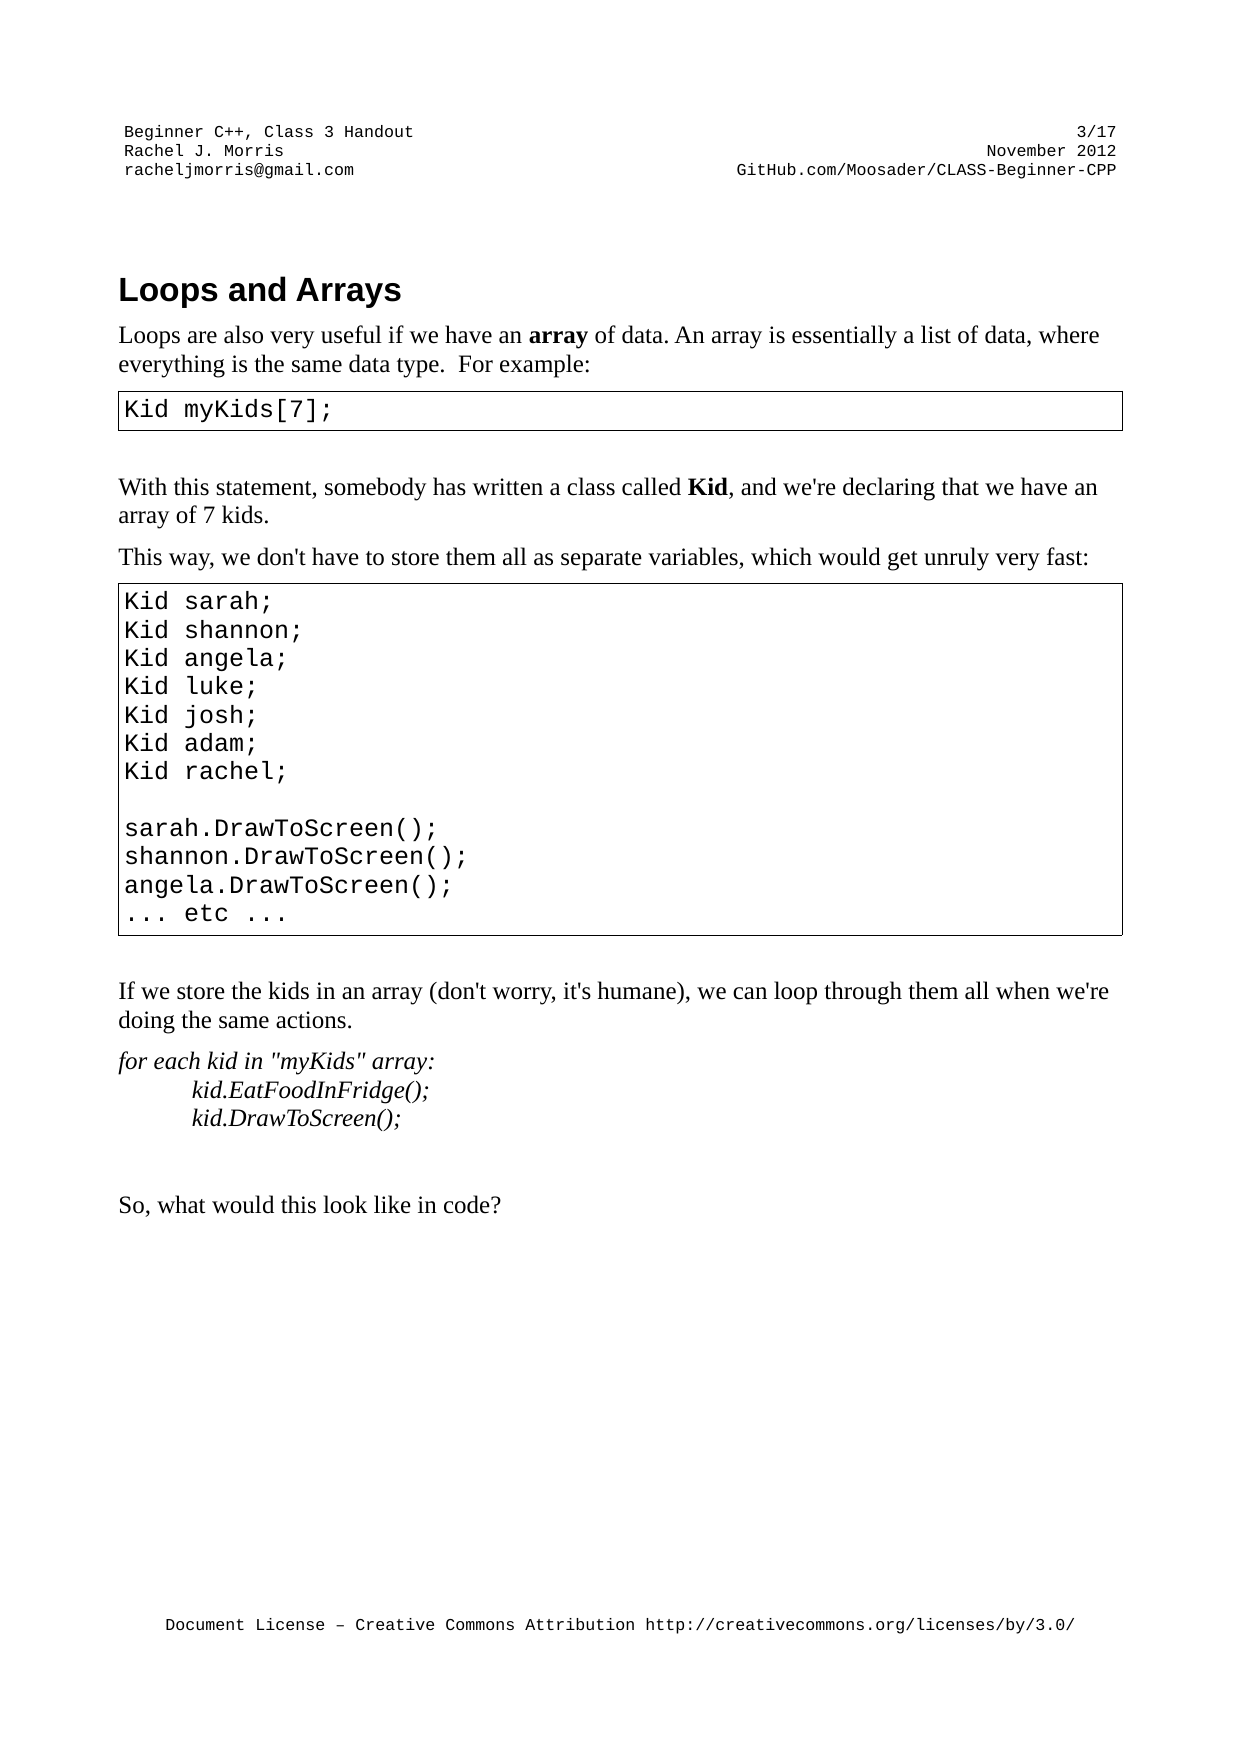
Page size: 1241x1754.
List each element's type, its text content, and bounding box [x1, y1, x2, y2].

text kid.DrawToScreen(); [118, 1103, 1122, 1132]
text If we store the kids in an array (don't worry, it's humane), we can loop through them all when we're doing the same actions. [118, 976, 1122, 1033]
subtitle Loops and Arrays [118, 269, 1122, 308]
text for each kid in "myKids" array: [118, 1046, 1122, 1075]
text With this statement, somebody has written a class called Kid, and we're declaring that we have an array of 7 kids. [118, 472, 1122, 529]
table_header Kid sarah; Kid shannon; Kid angela; Kid luke; Kid josh; Kid adam; Kid rachel; sarah.DrawToScreen(); shannon.DrawToScreen(); angela.DrawToScreen(); ... etc ... [119, 584, 1122, 934]
text kid.EatFoodInFridge(); [118, 1075, 1122, 1103]
text Loops are also very useful if we have an array of data. An array is essentially a list of data, where everything is the same data type. For example: [118, 321, 1122, 378]
table_header Kid myKids[7]; [119, 392, 1122, 430]
text So, what would this look like in code? [118, 1190, 1122, 1218]
text This way, we don't have to store them all as separate variables, which would get unruly very fast: [118, 542, 1122, 571]
